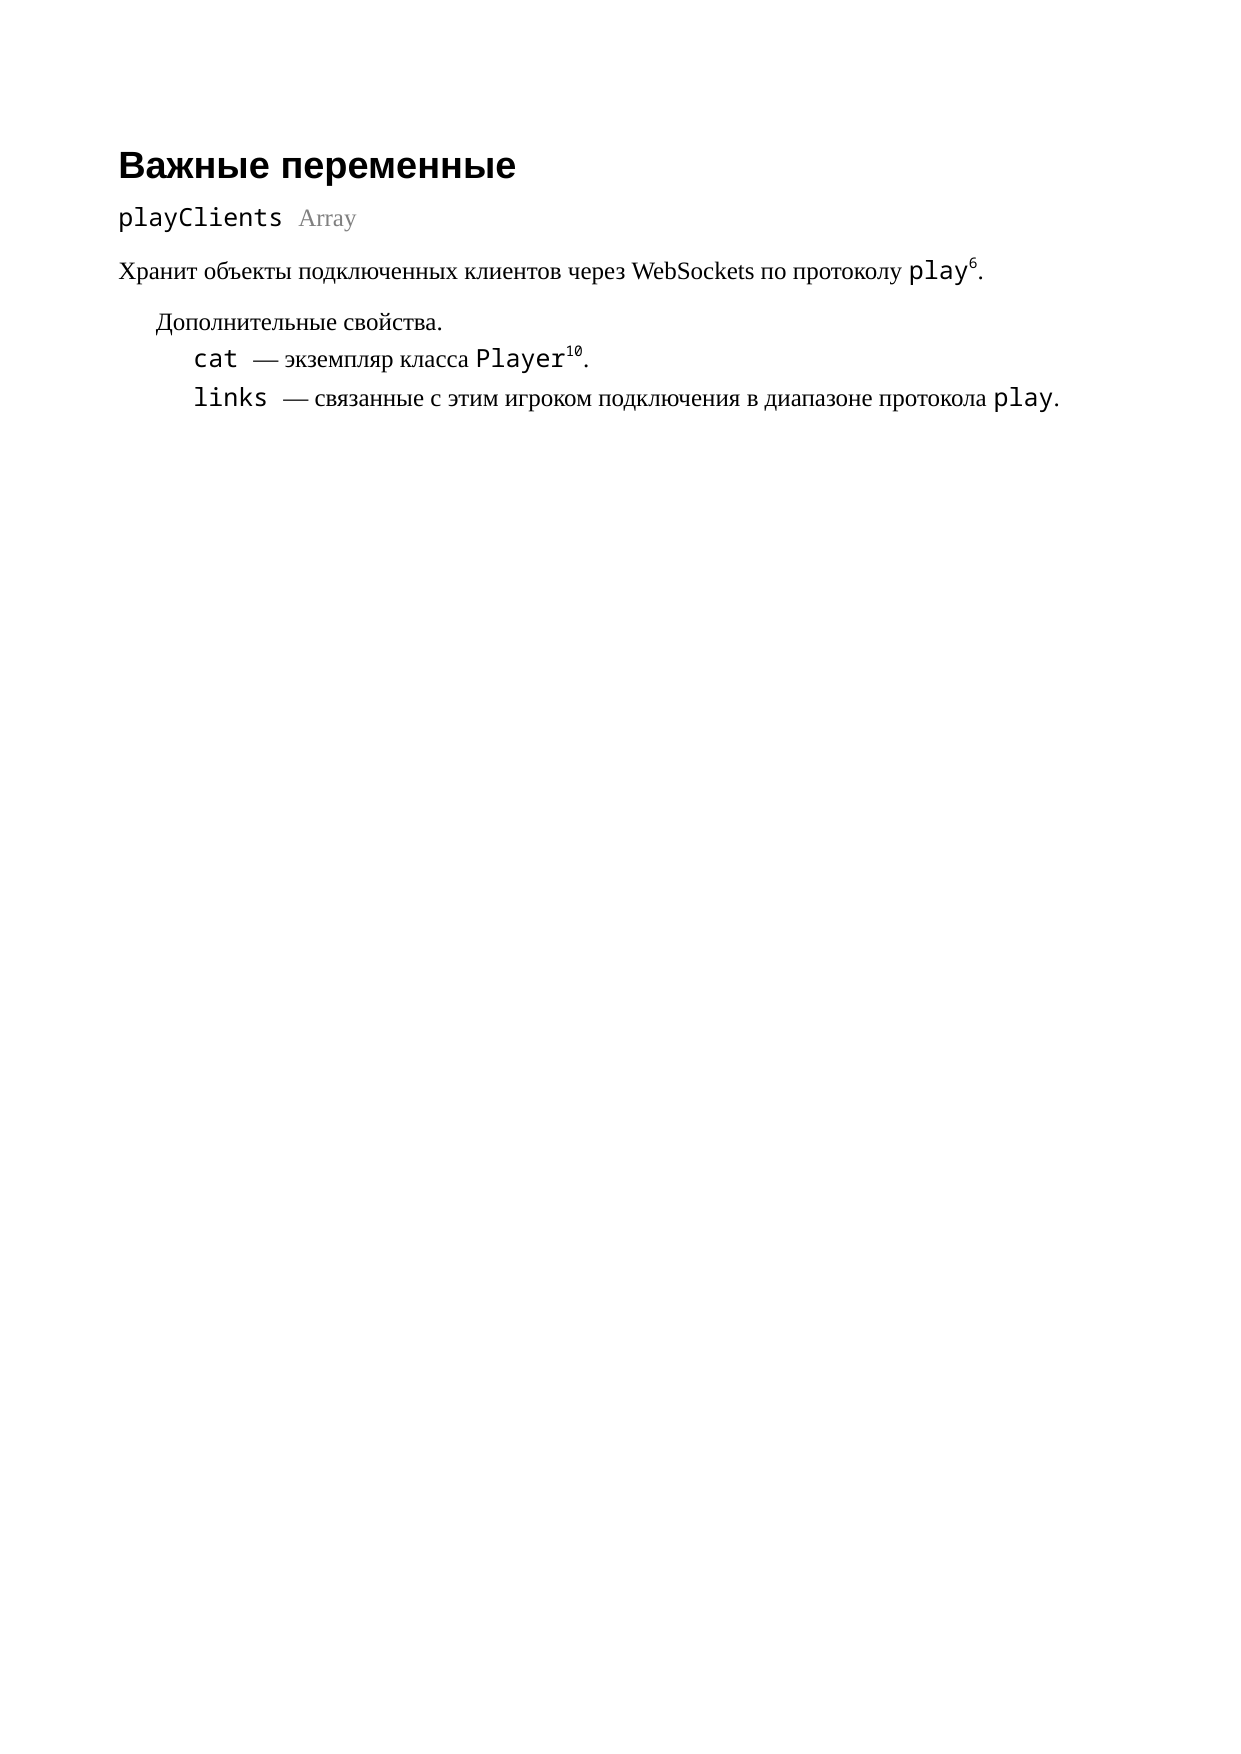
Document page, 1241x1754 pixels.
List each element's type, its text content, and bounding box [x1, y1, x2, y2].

subtitle Важные переменные [118, 143, 1122, 187]
text Хранит объекты подключенных клиентов через WebSockets по протоколу play6. [118, 253, 1122, 287]
list Дополнительные свойства. cat — экземпляр класса Player10. links — связанные с этим игроком подключения в диапазоне протокола play. [156, 307, 1122, 414]
text playClients Array [118, 199, 1122, 233]
